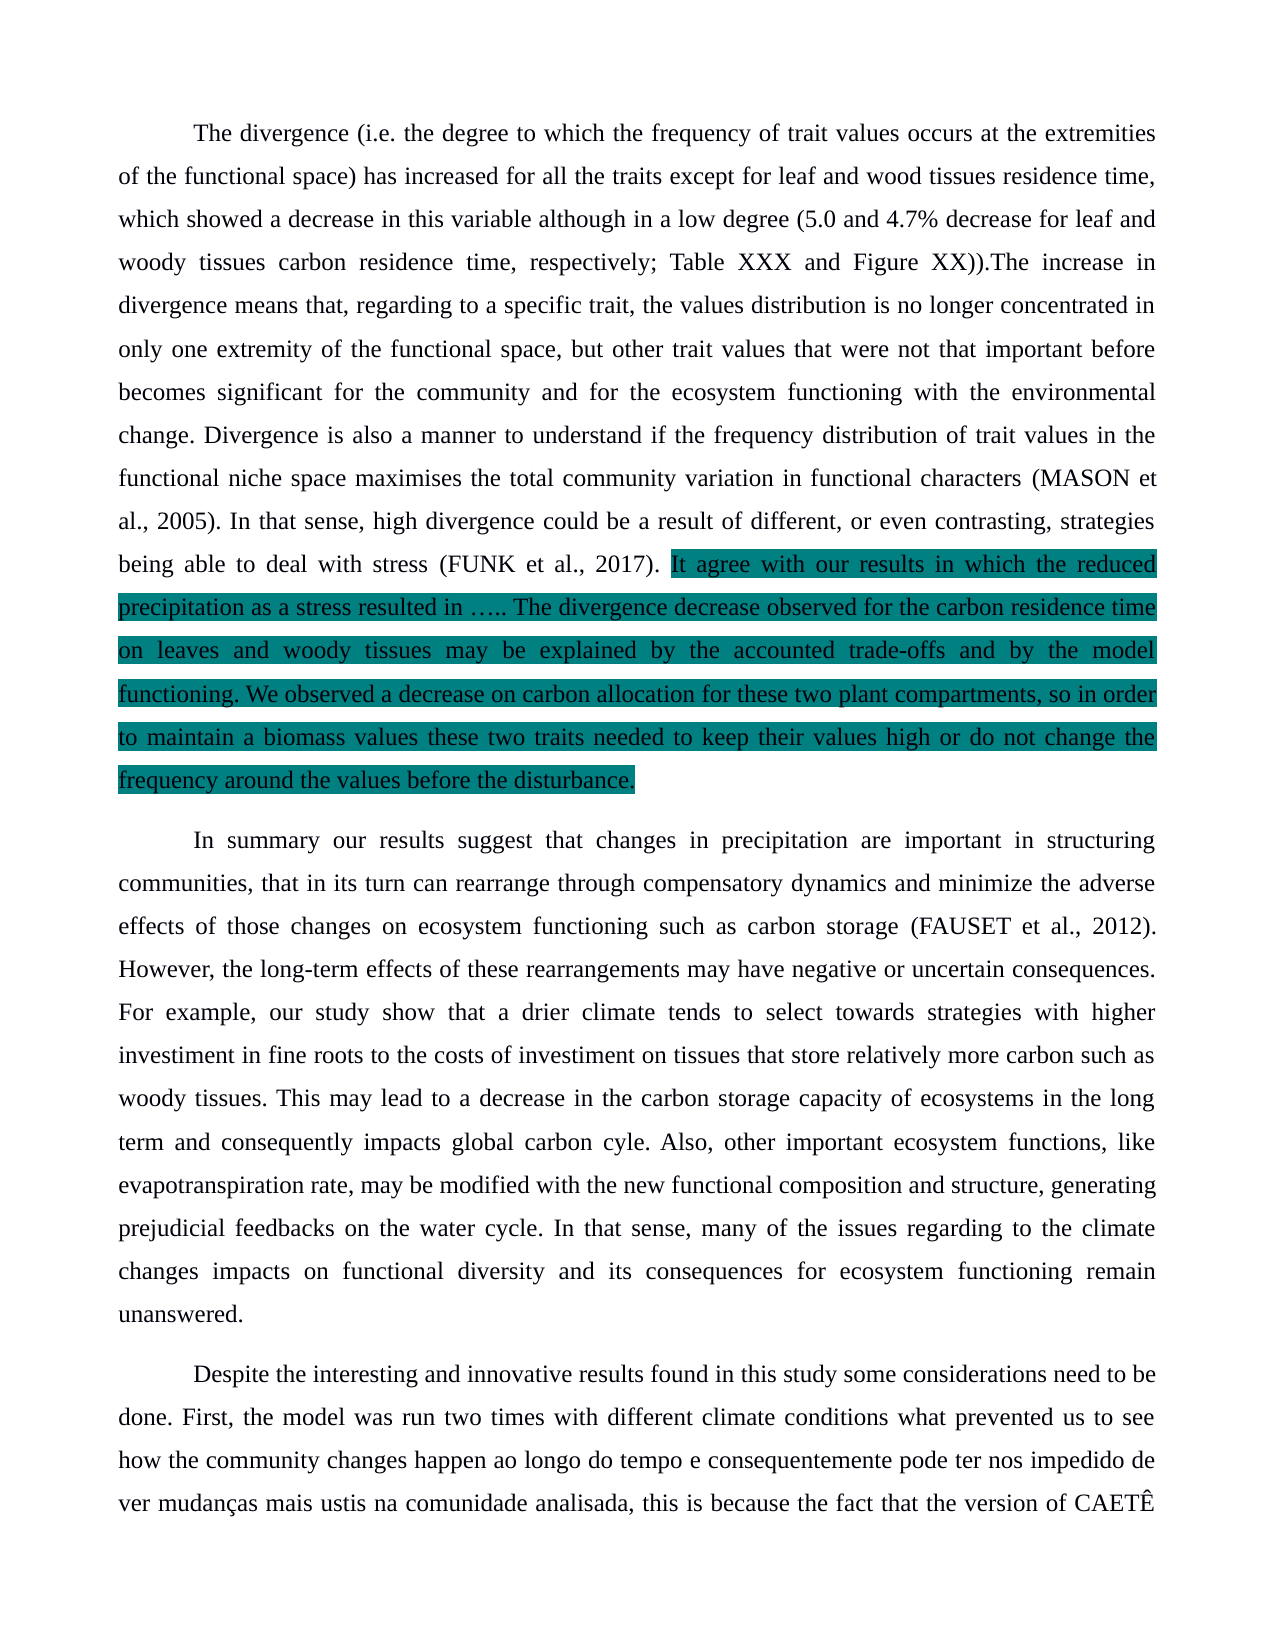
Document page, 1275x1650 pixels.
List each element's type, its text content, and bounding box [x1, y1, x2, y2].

text The divergence (i.e. the degree to which the frequency of trait values occurs at the extremities of the functional space) has increased for all the traits except for leaf and wood tissues residence time, which showed a decrease in this variable although in a low degree (5.0 and 4.7% decrease for leaf and woody tissues carbon residence time, respectively; Table XXX and Figure XX)).The increase in divergence means that, regarding to a specific trait, the values distribution is no longer concentrated in only one extremity of the functional space, but other trait values that were not that important before becomes significant for the community and for the ecosystem functioning with the environmental change. Divergence is also a manner to understand if the frequency distribution of trait values in the functional niche space maximises the total community variation in functional characters (MASON et al., 2005)⁠. In that sense, high divergence could be a result of different, or even contrasting, strategies being able to deal with stress (FUNK et al., 2017)⁠. It agree with our results in which the reduced precipitation as a stress resulted in ….. The divergence decrease observed for the carbon residence time on leaves and woody tissues may be explained by the accounted trade-offs and by the model functioning. We observed a decrease on carbon allocation for these two plant compartments, so in order to maintain a biomass values these two traits needed to keep their values high or do not change the frequency around the values before the disturbance. [118, 118, 1157, 794]
text Despite the interesting and innovative results found in this study some considerations need to be done. First, the model was run two times with different climate conditions what prevented us to see how the community changes happen ao longo do tempo e consequentemente pode ter nos impedido de ver mudanças mais ustis na comunidade analisada, this is because the fact that the version of CAETÊ [118, 1359, 1157, 1517]
text In summary our results suggest that changes in precipitation are important in structuring communities, that in its turn can rearrange through compensatory dynamics and minimize the adverse effects of those changes on ecosystem functioning such as carbon storage (FAUSET et al., 2012)⁠. However, the long-term effects of these rearrangements may have negative or uncertain consequences. For example, our study show that a drier climate tends to select towards strategies with higher investiment in fine roots to the costs of investiment on tissues that store relatively more carbon such as woody tissues. This may lead to a decrease in the carbon storage capacity of ecosystems in the long term and consequently impacts global carbon cyle. Also, other important ecosystem functions, like evapotranspiration rate, may be modified with the new functional composition and structure, generating prejudicial feedbacks on the water cycle. In that sense, many of the issues regarding to the climate changes impacts on functional diversity and its consequences for ecosystem functioning remain unanswered. [118, 825, 1157, 1328]
